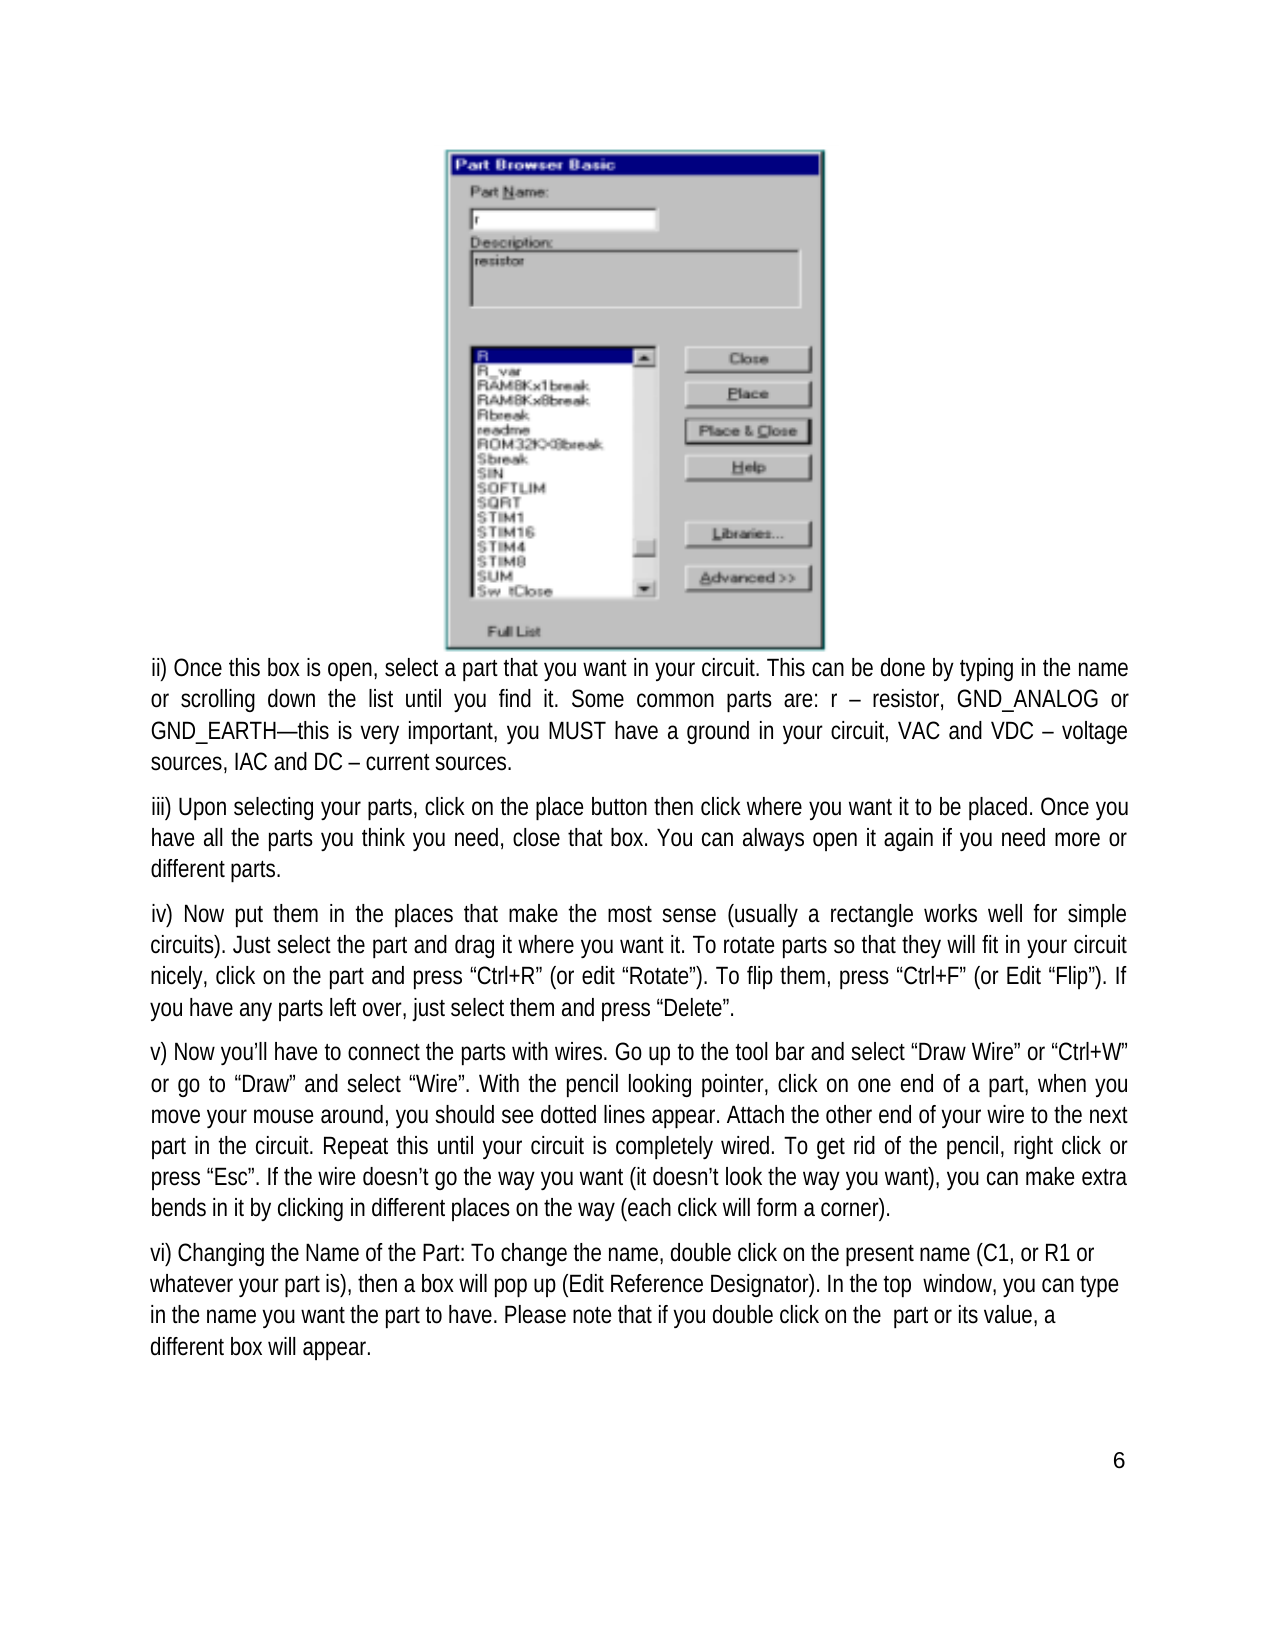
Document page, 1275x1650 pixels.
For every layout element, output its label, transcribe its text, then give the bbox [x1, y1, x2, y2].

picture [434, 145, 840, 654]
text vi) Changing the Name of the Part: To change the name, double click on the present name (C1, or R1 or whatever your part is), then a box will pop up (Edit Reference Designator). In the top window, you can type in the name you want the part to have. Please note that if you double click on the part or its value, a different box will appear. [150, 1238, 1130, 1360]
text v) Now you’ll have to connect the parts with wires. Go up to the tool bar and select “Draw Wire” or “Ctrl+W” or go to “Draw” and select “Wire”. With the pencil looking pointer, click on one end of a part, when you move your mouse around, you should see dotted lines appear. Attach the other end of your wire to the next part in the circuit. Repeat this until your circuit is completely wired. To get rid of the pencil, right click or press “Esc”. If the wire doesn’t go the way you want (it doesn’t look the way you want), you can make extra bends in it by clicking in different places on the way (each click will form a corner). [150, 1037, 1131, 1222]
text ii) Once this box is open, select a part that you want in your circuit. This can be done by typing in the name or scrolling down the list until you find it. Some common parts are: r – resistor, GND_ANALOG or GND_EARTH—this is very important, you MUST have a ground in your circuit, VAC and VDC – voltage sources, IAC and DC – current sources. [151, 653, 1131, 775]
text iii) Upon selecting your parts, click on the place button then click where you want it to be placed. Once you have all the parts you think you need, close that box. You can always open it again if you need more or different parts. [151, 792, 1131, 883]
text 6 [134, 1447, 1125, 1473]
text iv) Now put them in the places that make the most sense (usually a rectangle works well for simple circuits). Just select the part and drag it where you want it. To rotate parts so that they will fit in your circuit nicely, click on the part and press “Ctrl+R” (or edit “Rotate”). To flip them, press “Ctrl+F” (or Edit “Flip”). If you have any parts left over, just select them and press “Delete”. [150, 899, 1130, 1021]
